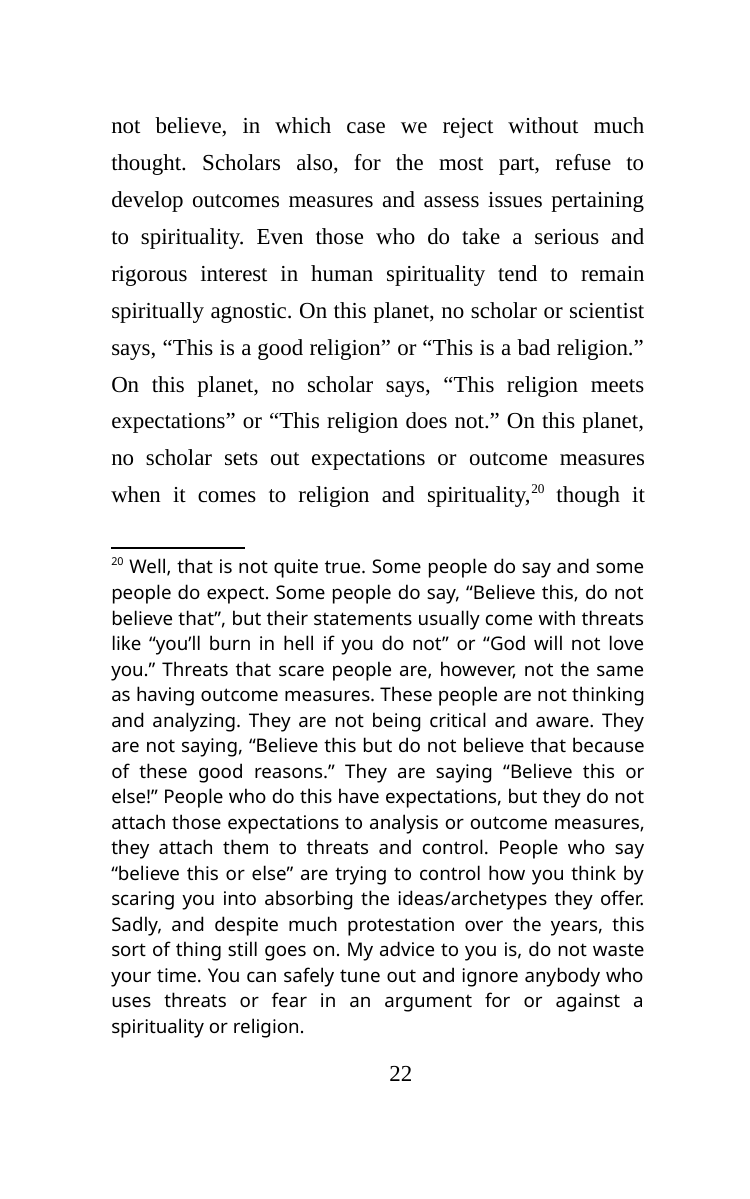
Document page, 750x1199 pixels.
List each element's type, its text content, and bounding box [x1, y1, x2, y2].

text When it comes to spirituality, no matter who we are, we have a rather uninformed, uncritical attitude. We either accept everything on faith, or reject everything on science. Either we believe, in which case we tend not to think too critically about our spiritual choices, or we do not believe, in which case we reject without much thought. Scholars also, for the most part, refuse to develop outcomes measures and assess issues pertaining to spirituality. Even those who do take a serious and rigorous interest in human spirituality tend to remain spiritually agnostic. On this planet, no scholar or scientist says, “This is a good religion” or “This is a bad religion.” On this planet, no scholar says, “This religion meets expectations” or “This religion does not.” On this planet, no scholar sets out expectations or outcome measures when it comes to religion and spirituality, though it seems like scholars, at least, should try. But they do not. In fact, for reasons we will look at next, many people, even spiritual ones, will actively resist the setting of expectations and the invocation of outcome measures when it comes to spirituality. Why do people resist setting outcome measures when it is otherwise such a common practice? There are a few reasons for that. [111, 112, 645, 508]
text Well, that is not quite true. Some people do say and some people do expect. Some people do say, “Believe this, do not believe that”, but their statements usually come with threats like “you’ll burn in hell if you do not” or “God will not love you.” Threats that scare people are, however, not the same as having outcome measures. These people are not thinking and analyzing. They are not being critical and aware. They are not saying, “Believe this but do not believe that because of these good reasons.” They are saying “Believe this or else!” People who do this have expectations, but they do not attach those expectations to analysis or outcome measures, they attach them to threats and control. People who say “believe this or else” are trying to control how you think by scaring you into absorbing the ideas/archetypes they offer. Sadly, and despite much protestation over the years, this sort of thing still goes on. My advice to you is, do not waste your time. You can safely tune out and ignore anybody who uses threats or fear in an argument for or against a spirituality or religion. [111, 554, 645, 1039]
